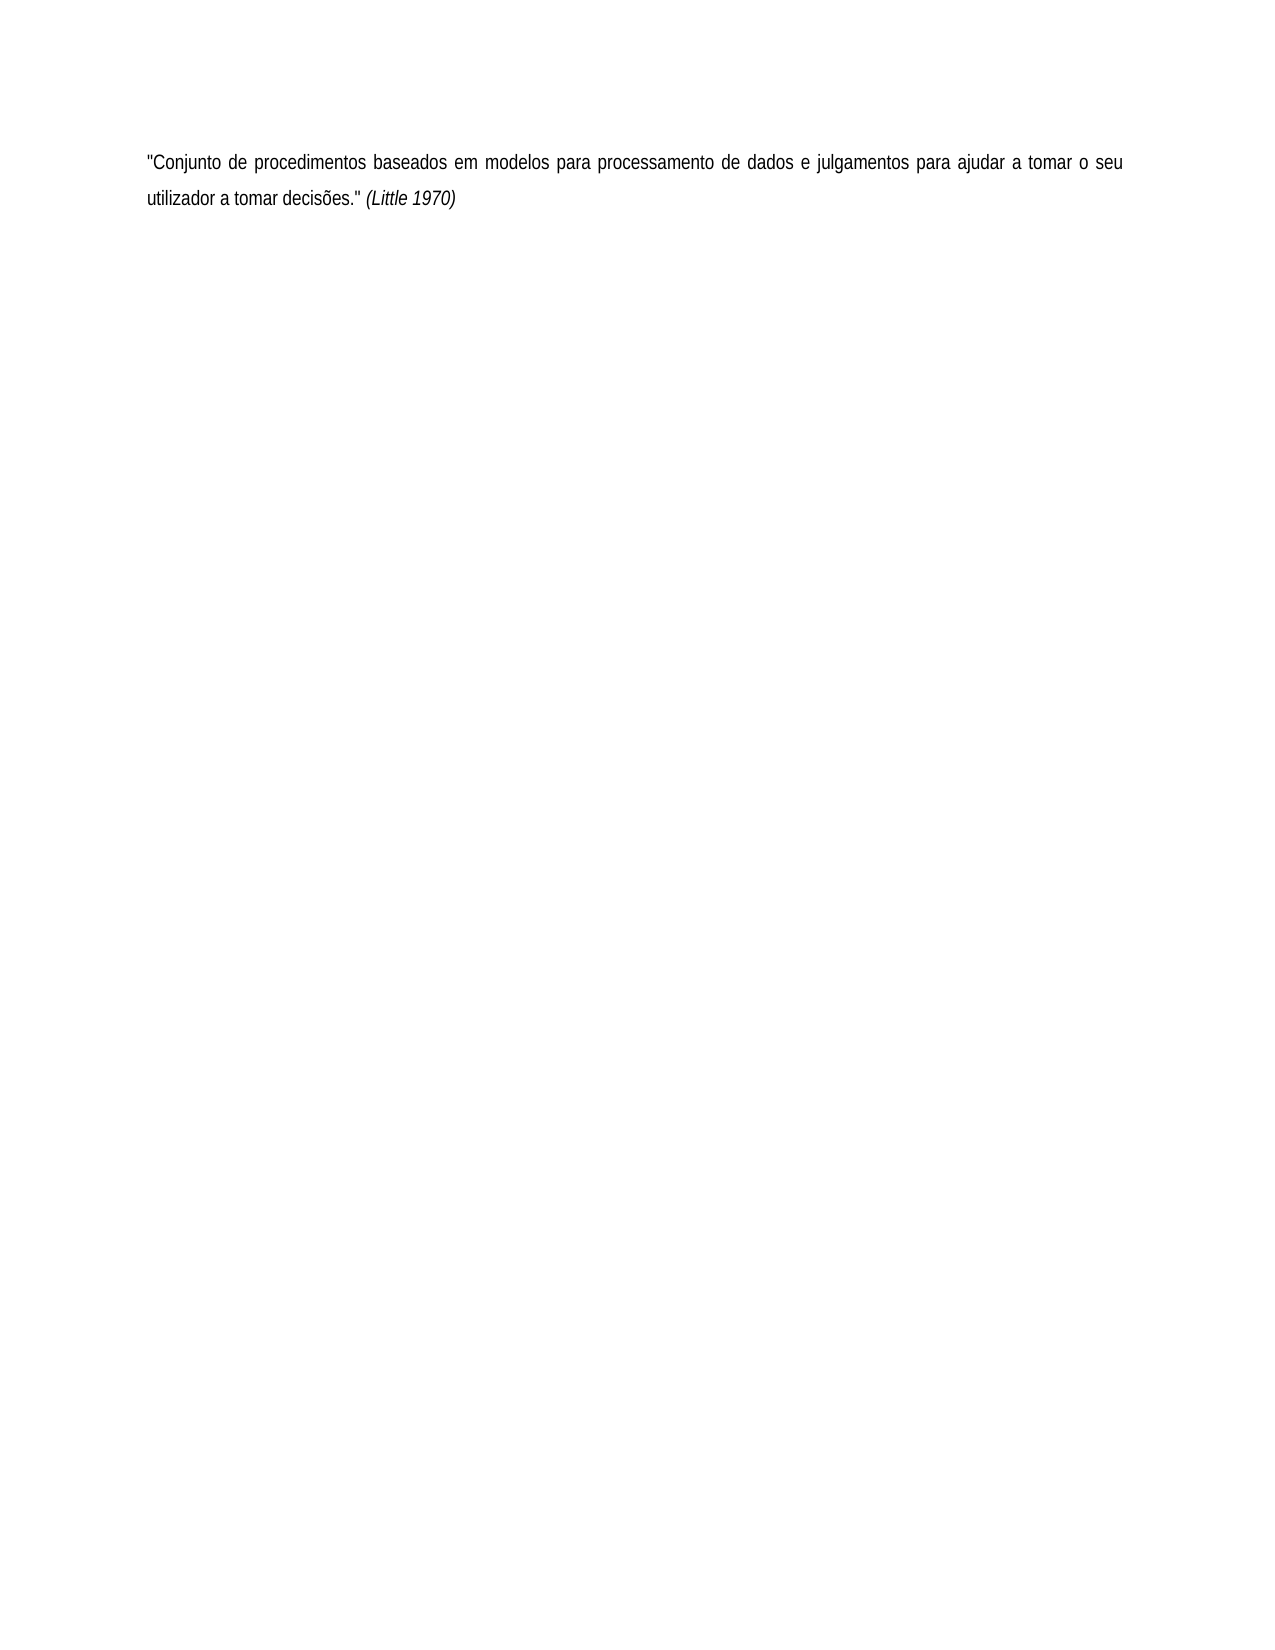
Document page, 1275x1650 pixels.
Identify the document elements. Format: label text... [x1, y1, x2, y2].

subtitle "Conjunto de procedimentos baseados em modelos para processamento de dados e julgamentos para ajudar a tomar o seu utilizador a tomar decisões." (Little 1970) [147, 150, 1125, 210]
